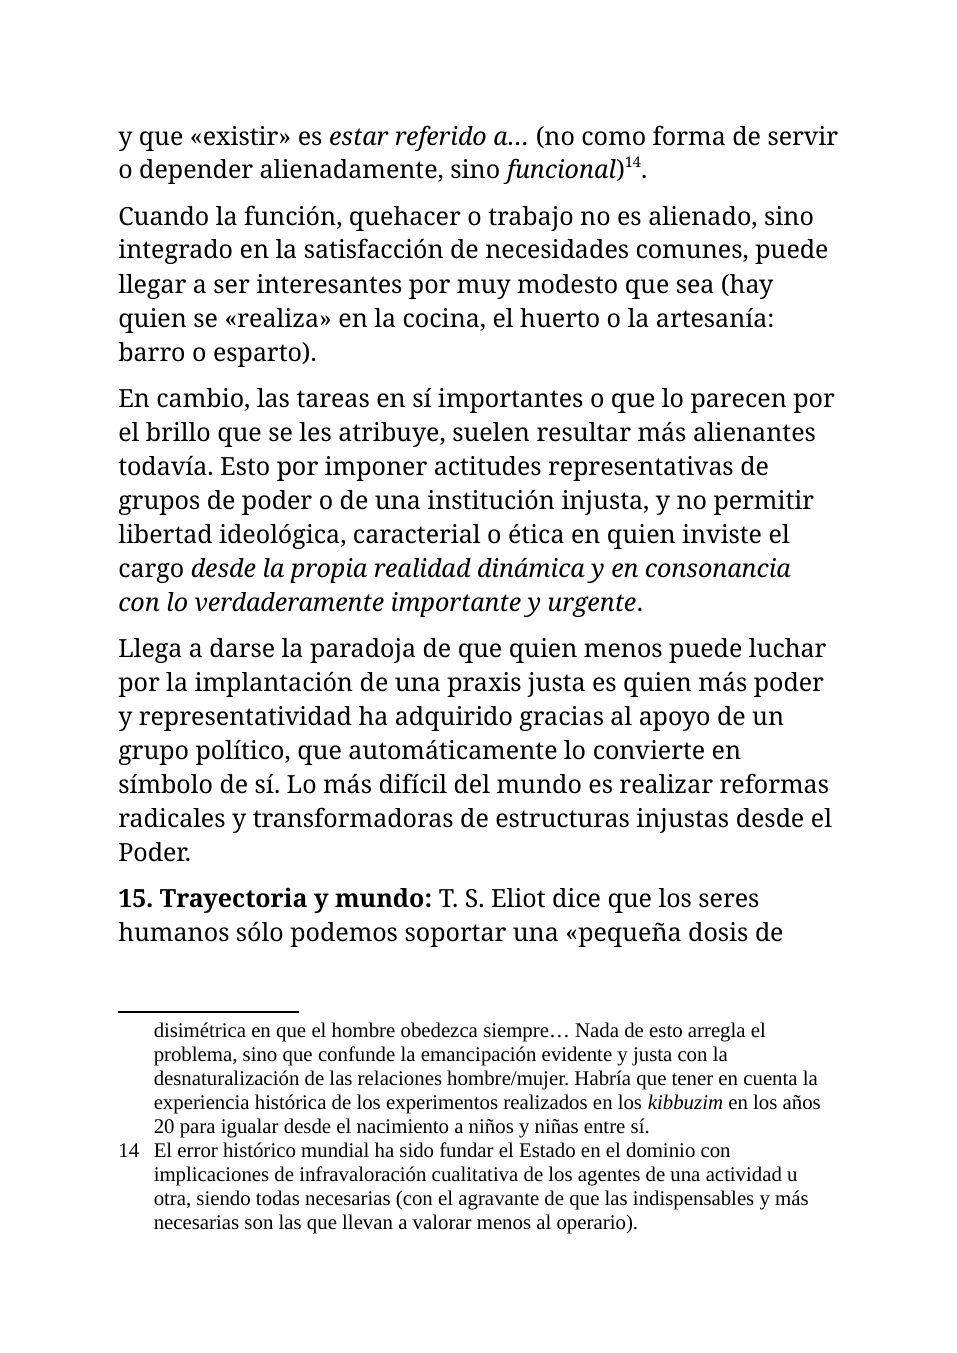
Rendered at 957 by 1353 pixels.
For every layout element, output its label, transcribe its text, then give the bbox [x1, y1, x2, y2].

text Cuando la función, quehacer o trabajo no es alienado, sino integrado en la satisfacción de necesidades comunes, puede llegar a ser interesantes por muy modesto que sea (hay quien se «realiza» en la cocina, el huerto o la artesanía: barro o esparto). [118, 198, 838, 368]
text y que «existir» es estar referido a… (no como forma de servir o depender alienadamente, sino funcional). [118, 118, 838, 186]
text disimétrica en que el hombre obedezca siempre… Nada de esto arregla el problema, sino que confunde la emancipación evidente y justa con la desnaturalización de las relaciones hombre/mujer. Habría que tener en cuenta la experiencia histórica de los experimentos realizados en los kibbuzim en los años 20 para igualar desde el nacimiento a niños y niñas entre sí. [118, 1018, 838, 1138]
text En cambio, las tareas en sí importantes o que lo parecen por el brillo que se les atribuye, suelen resultar más alienantes todavía. Esto por imponer actitudes representativas de grupos de poder o de una institución injusta, y no permitir libertad ideológica, caracterial o ética en quien inviste el cargo desde la propia realidad dinámica y en consonancia con lo verdaderamente importante y urgente. [118, 380, 838, 619]
text Llega a darse la paradoja de que quien menos puede luchar por la implantación de una praxis justa es quien más poder y representatividad ha adquirido gracias al apoyo de un grupo político, que automáticamente lo convierte en símbolo de sí. Lo más difícil del mundo es realizar reformas radicales y transformadoras de estructuras injustas desde el Poder. [118, 631, 838, 869]
text El error histórico mundial ha sido fundar el Estado en el dominio con implicaciones de infravaloración cualitativa de los agentes de una actividad u otra, siendo todas necesarias (con el agravante de que las indispensables y más necesarias son las que llevan a valorar menos al operario). [118, 1138, 838, 1234]
text 15. Trayectoria y mundo: T. S. Eliot dice que los seres humanos sólo podemos soportar una «pequeña dosis de [118, 881, 838, 949]
